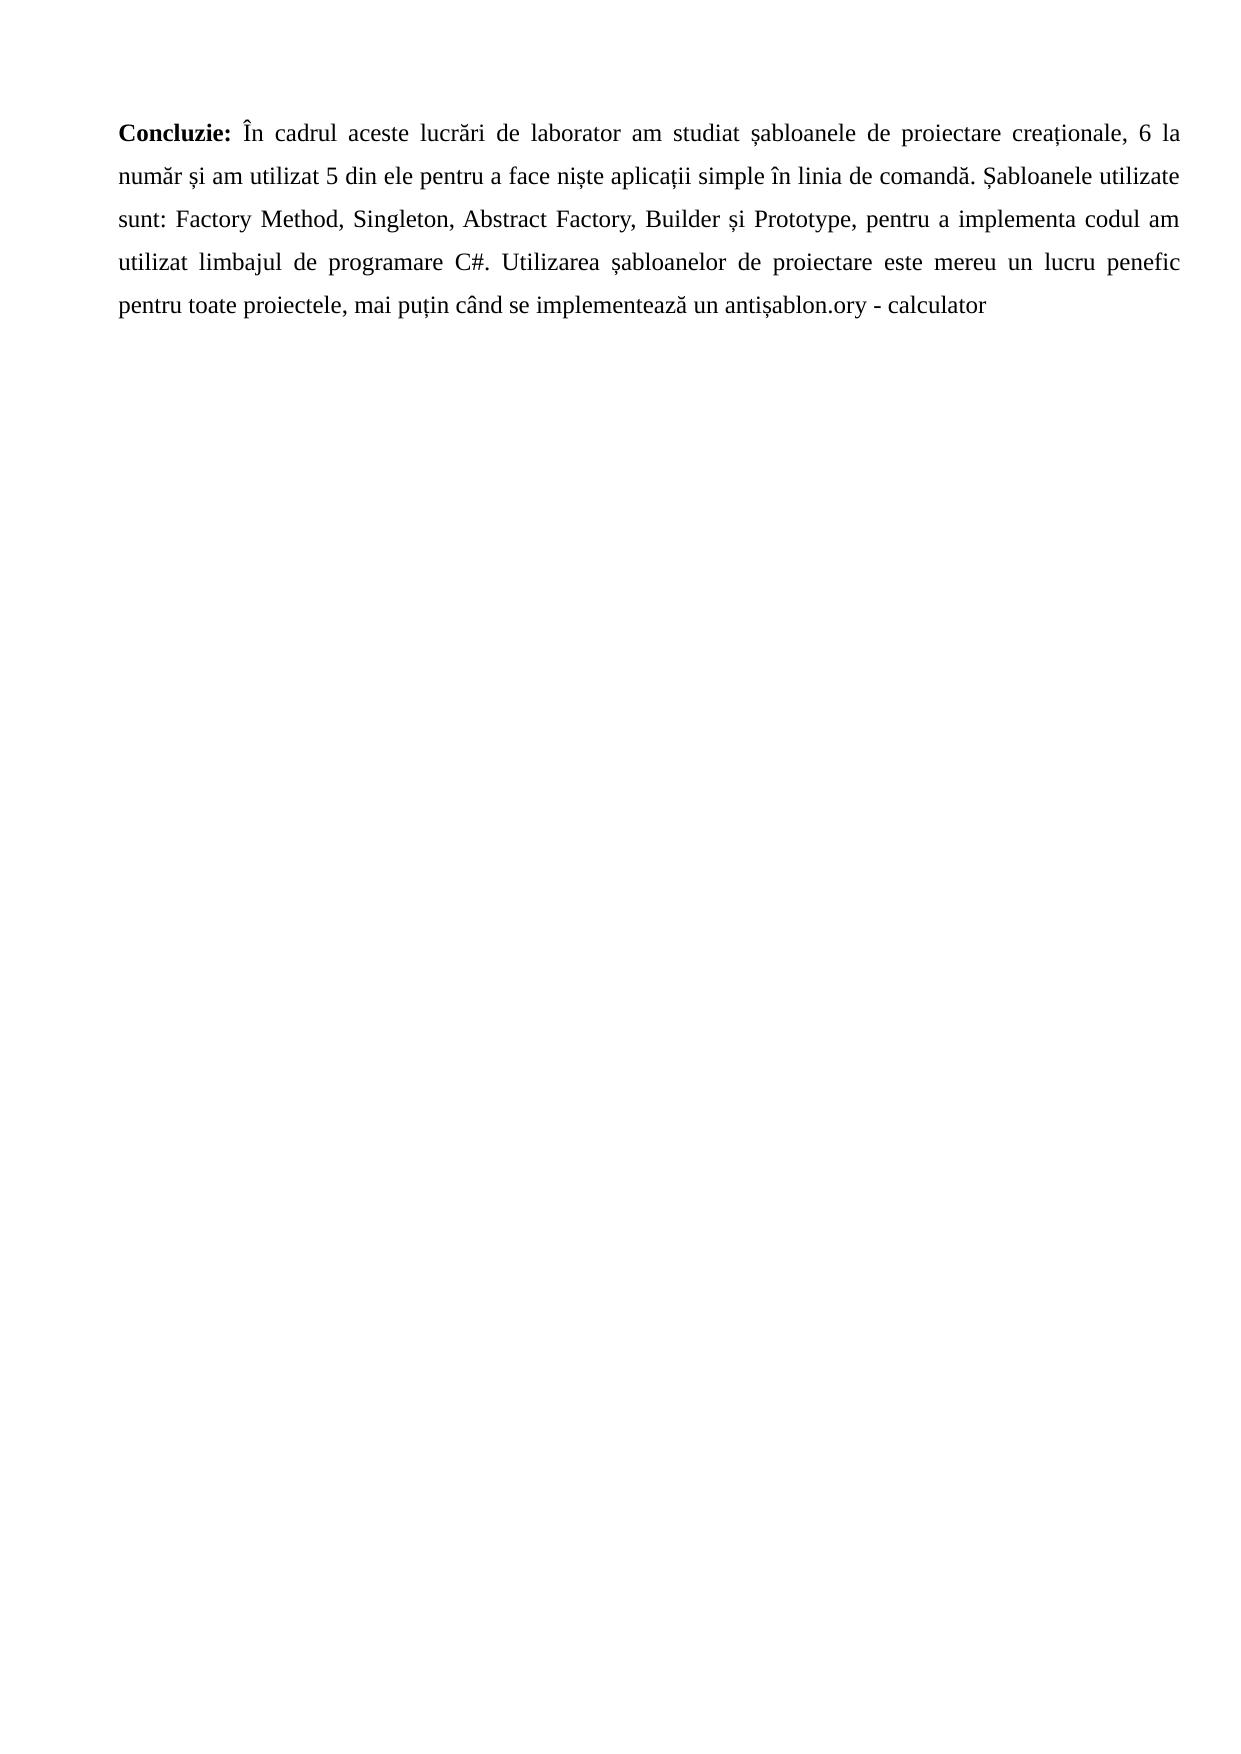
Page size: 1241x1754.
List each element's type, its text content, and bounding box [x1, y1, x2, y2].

text Concluzie: În cadrul aceste lucrări de laborator am studiat șabloanele de proiectare creaționale, 6 la număr și am utilizat 5 din ele pentru a face niște aplicații simple în linia de comandă. Șabloanele utilizate sunt: Factory Method, Singleton, Abstract Factory, Builder și Prototype, pentru a implementa codul am utilizat limbajul de programare C#. Utilizarea șabloanelor de proiectare este mereu un lucru penefic pentru toate proiectele, mai puțin când se implementează un antișablon.ory - calculator [118, 118, 1181, 319]
